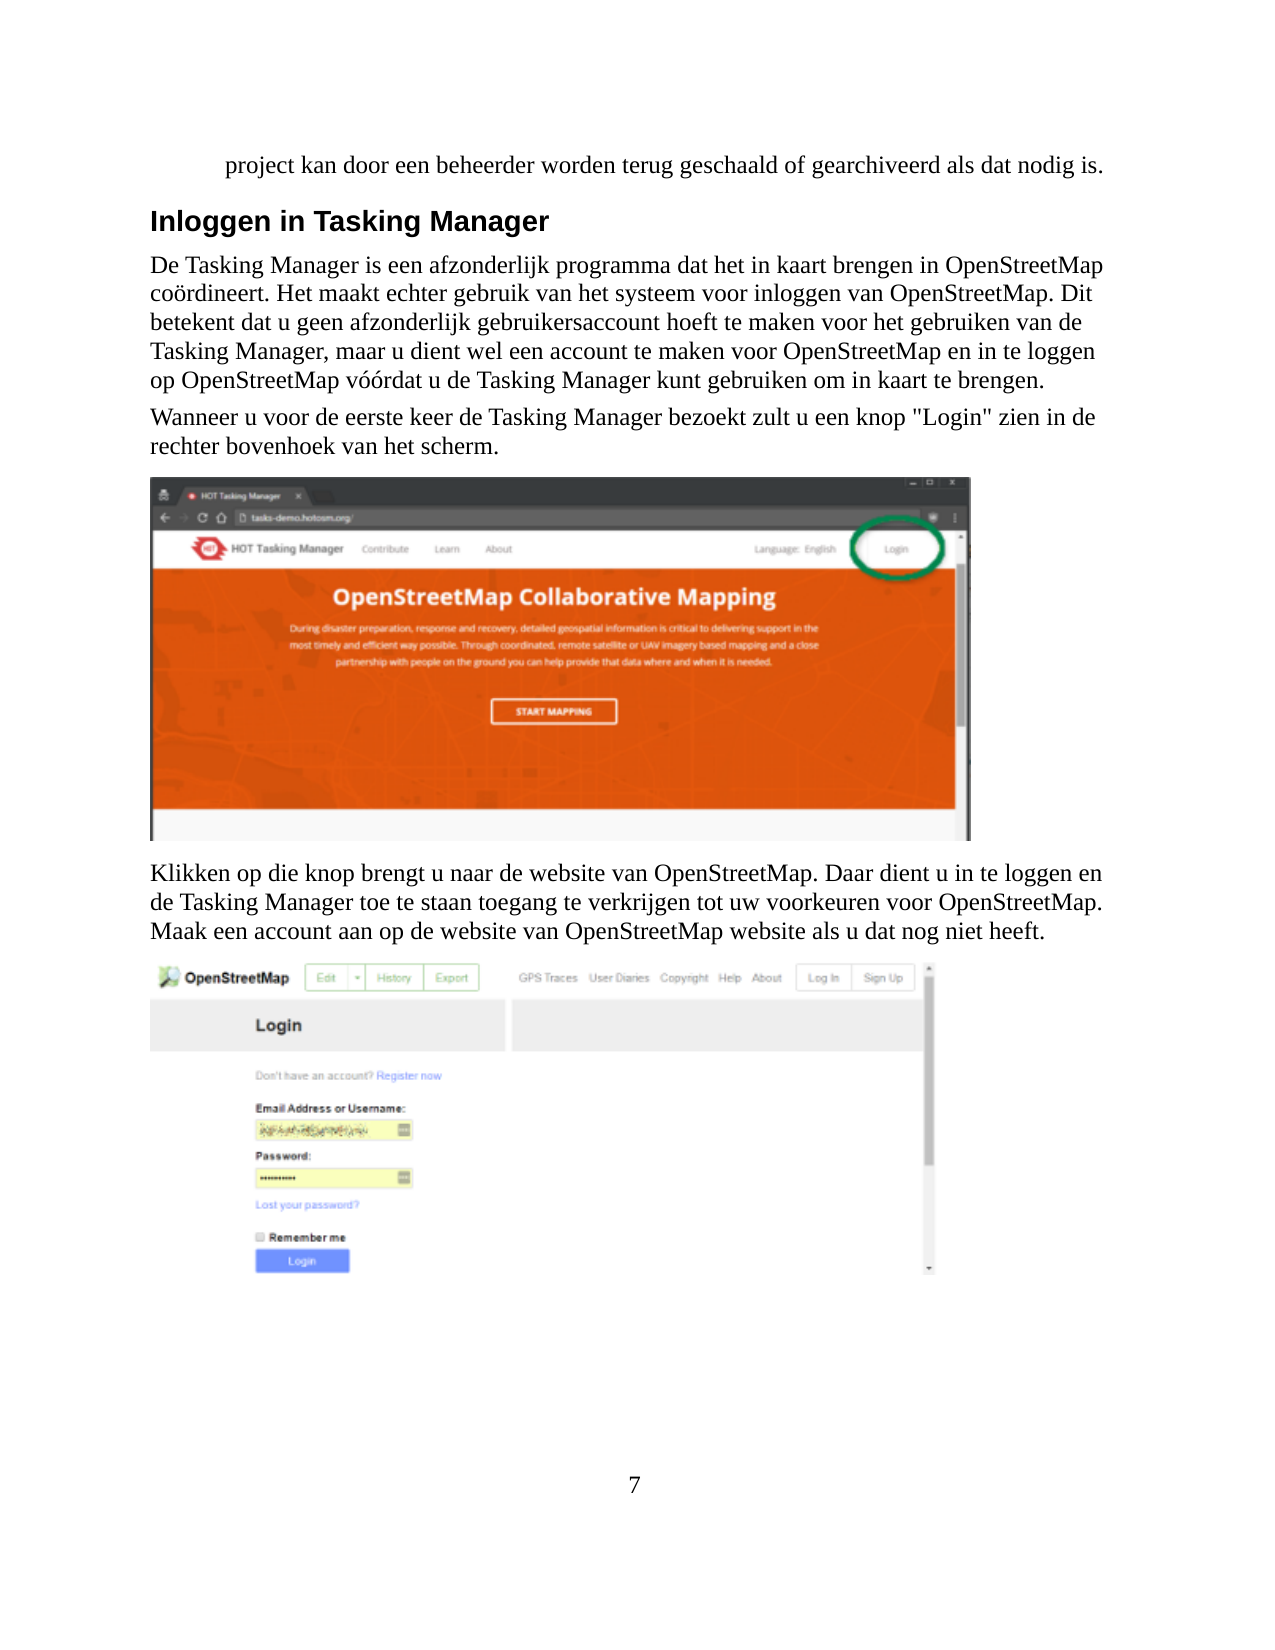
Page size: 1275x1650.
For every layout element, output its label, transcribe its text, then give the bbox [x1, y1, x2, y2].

text De Tasking Manager is een afzonderlijk programma dat het in kaart brengen in OpenStreetMap coördineert. Het maakt echter gebruik van het systeem voor inloggen van OpenStreetMap. Dit betekent dat u geen afzonderlijk gebruikersaccount hoeft te maken voor het gebruiken van de Tasking Manager, maar u dient wel een account te maken voor OpenStreetMap en in te loggen op OpenStreetMap vóórdat u de Tasking Manager kunt gebruiken om in kaart te brengen. [150, 250, 1125, 393]
text Wanneer u voor de eerste keer de Tasking Manager bezoekt zult u een knop "Login" zien in de rechter bovenhoek van het scherm. [150, 402, 1125, 460]
text Klikken op die knop brengt u naar de website van OpenStreetMap. Daar dient u in te loggen en de Tasking Manager toe te staan toegang te verkrijgen tot uw voorkeuren voor OpenStreetMap. Maak een account aan op de website van OpenStreetMap website als u dat nog niet heeft. [150, 858, 1125, 944]
list project kan door een beheerder worden terug geschaald of gearchiveerd als dat nodig is. [187, 150, 1125, 179]
subtitle Inloggen in Tasking Manager [150, 204, 1125, 237]
picture [150, 962, 971, 1275]
picture [150, 477, 971, 841]
